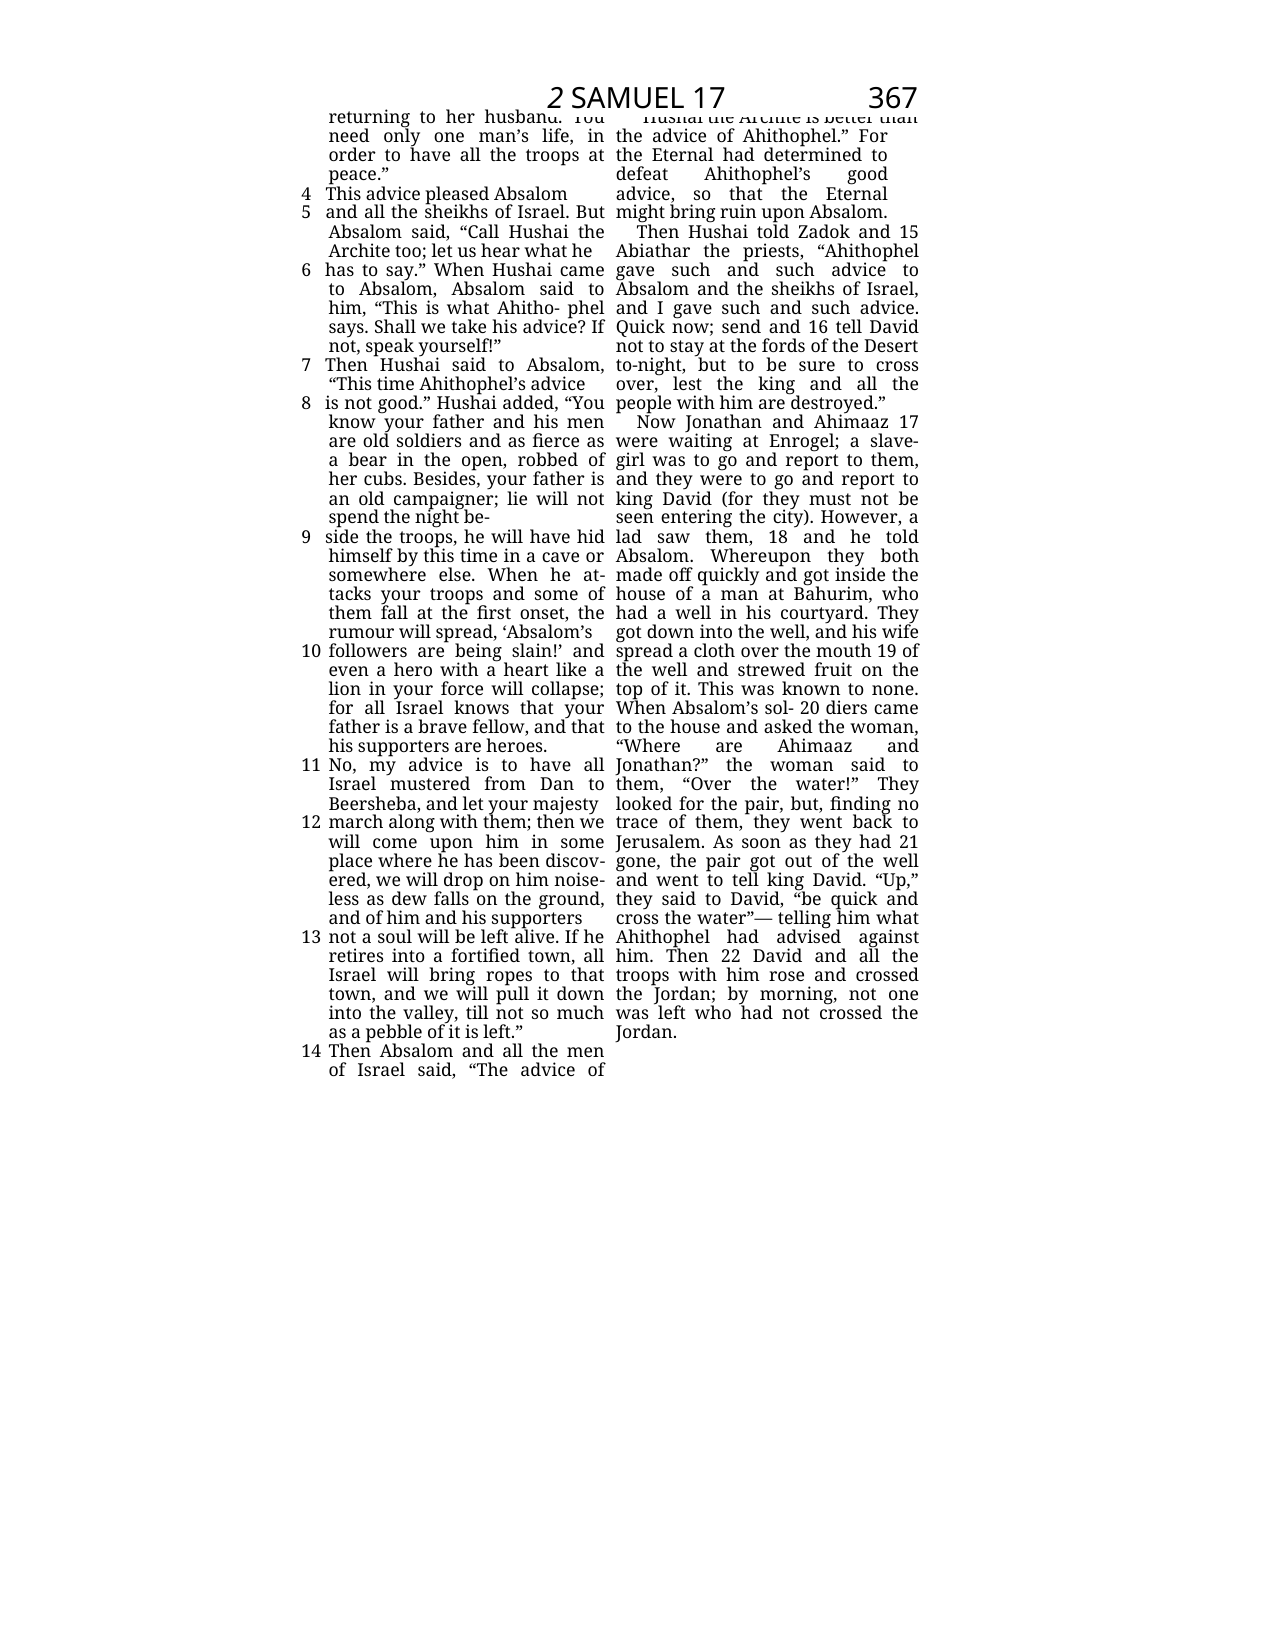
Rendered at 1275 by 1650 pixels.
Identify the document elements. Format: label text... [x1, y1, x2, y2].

list not a soul will be left alive. If he retires into a fortified town, all Israel will bring ropes to that town, and we will pull it down into the valley, till not so much as a pebble of it is left.” [301, 928, 605, 1042]
text Then Hushai told Zadok and 15 Abiathar the priests, “Ahitho­phel gave such and such advice to Absalom and the sheikhs of Israel, and I gave such and such advice. Quick now; send and 16 tell David not to stay at the fords of the Desert to-night, but to be sure to cross over, lest the king and all the people with him are destroyed.” [616, 223, 919, 413]
list is not good.” Hushai added, “You know your father and his men are old soldiers and as fierce as a bear in the open, robbed of her cubs. Besides, your father is an old campaigner; lie will not spend the night be- [301, 394, 605, 528]
list followers are being slain!’ and even a hero with a heart like a lion in your force will collapse; for all Israel knows that your father is a brave fellow, and that his supporters are heroes. [301, 642, 605, 757]
list Then Hushai said to Absalom, “This time Ahithophel’s advice [301, 356, 605, 394]
list and all the sheikhs of Israel. But Absalom said, “Call Hushai the Archite too; let us hear what he [301, 204, 605, 261]
list Then Absalom and all the men of Israel said, “The advice of Hushai the Archite is better than [616, 108, 919, 127]
list No, my advice is to have all Israel mustered from Dan to Beersheba, and let your majesty [301, 757, 605, 814]
text Now Jonathan and Ahimaaz 17 were waiting at Enrogel; a slave- girl was to go and report to them, and they were to go and report to king David (for they must not be seen entering the city). However, a lad saw them, 18 and he told Absalom. Where­upon they both made off quickly and got inside the house of a man at Bahurim, who had a well in his courtyard. They got down into the well, and his wife spread a cloth over the mouth 19 of the well and strewed fruit on the top of it. This was known to none. When Absalom’s sol- 20 diers came to the house and asked the woman, “Where are Ahimaaz and Jonathan?” the woman said to them, “Over the water!” They looked for the pair, but, finding no trace of them, they went back to Jeru­salem. As soon as they had 21 gone, the pair got out of the well and went to tell king David. “Up,” they said to David, “be quick and cross the water”— telling him what Ahithophel had advised against him. Then 22 David and all the troops with him rose and crossed the Jordan; by morning, not one was left who had not crossed the Jordan. [616, 413, 919, 1042]
list This advice pleased Absalom [301, 185, 605, 204]
list has to say.” When Hushai came to Absalom, Absalom said to him, “This is what Ahitho- phel says. Shall we take his advice? If not, speak yourself!” [301, 261, 605, 356]
list side the troops, he will have hid himself by this time in a cave or somewhere else. When he at­tacks your troops and some of them fall at the first onset, the rumour will spread, ‘Absalom’s [301, 528, 605, 642]
list march along with them; then we will come upon him in some place where he has been discov­ered, we will drop on him noise­less as dew falls on the ground, and of him and his supporters [301, 814, 605, 928]
text the advice of Ahithophel.” For the Eternal had determined to defeat Ahithophel’s good advice, so that the Eternal might bring ruin upon Absalom. [616, 127, 888, 223]
list Then Absalom and all the men of Israel said, “The advice of Hushai the Archite is better than [301, 1042, 605, 1081]
text returning to her husband. You need only one man’s life, in order to have all the troops at peace.” [328, 108, 605, 185]
